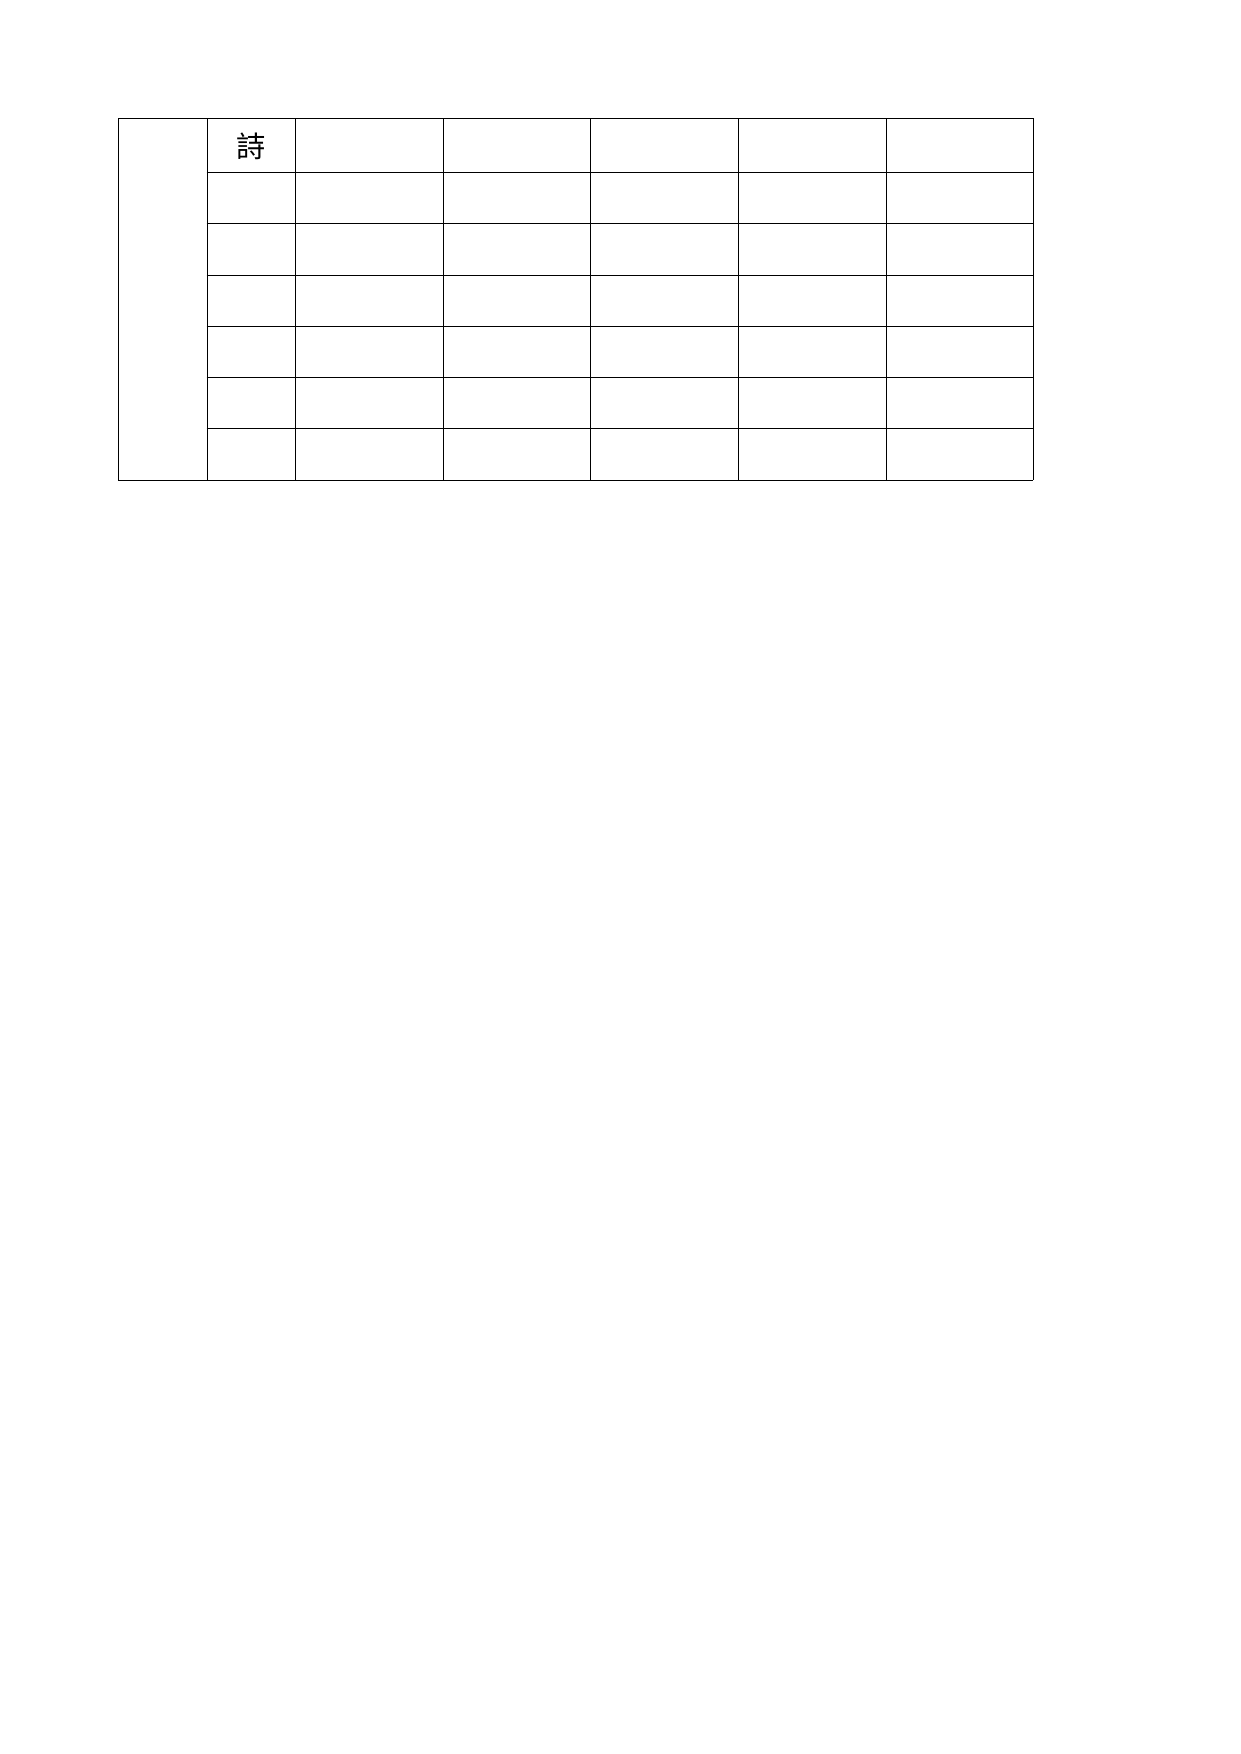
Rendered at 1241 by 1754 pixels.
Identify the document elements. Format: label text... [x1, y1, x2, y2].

table_cell [119, 119, 207, 479]
table_cell [887, 327, 1033, 377]
table_cell [296, 429, 443, 479]
table_cell [208, 378, 295, 428]
table_cell [887, 429, 1033, 479]
table_cell [591, 429, 738, 479]
table_cell [444, 378, 590, 428]
table_cell [208, 429, 295, 479]
table_cell [444, 327, 590, 377]
table_cell [591, 119, 738, 172]
table_cell 詩 [208, 119, 295, 172]
table_cell [444, 429, 590, 479]
table_cell [887, 378, 1033, 428]
table_cell [208, 327, 295, 377]
table_cell [591, 327, 738, 377]
table_cell [591, 224, 738, 274]
table_cell [296, 276, 443, 326]
table_cell [296, 378, 443, 428]
table_cell [739, 119, 886, 172]
table_cell [591, 173, 738, 223]
table_cell [887, 276, 1033, 326]
table_cell [739, 276, 886, 326]
table_cell [887, 173, 1033, 223]
table_cell [444, 224, 590, 274]
table_cell [296, 224, 443, 274]
table_cell [296, 173, 443, 223]
table_cell [739, 378, 886, 428]
table_cell [444, 173, 590, 223]
table_cell [591, 378, 738, 428]
table_cell [739, 429, 886, 479]
table_cell [444, 276, 590, 326]
table_cell [296, 327, 443, 377]
table_cell [591, 276, 738, 326]
table_cell [887, 119, 1033, 172]
table_cell [739, 327, 886, 377]
table_cell [739, 173, 886, 223]
table_cell [296, 119, 443, 172]
table_cell [887, 224, 1033, 274]
table_cell [208, 173, 295, 223]
table_cell [739, 224, 886, 274]
table_cell [208, 224, 295, 274]
table_cell [444, 119, 590, 172]
table_cell [208, 276, 295, 326]
